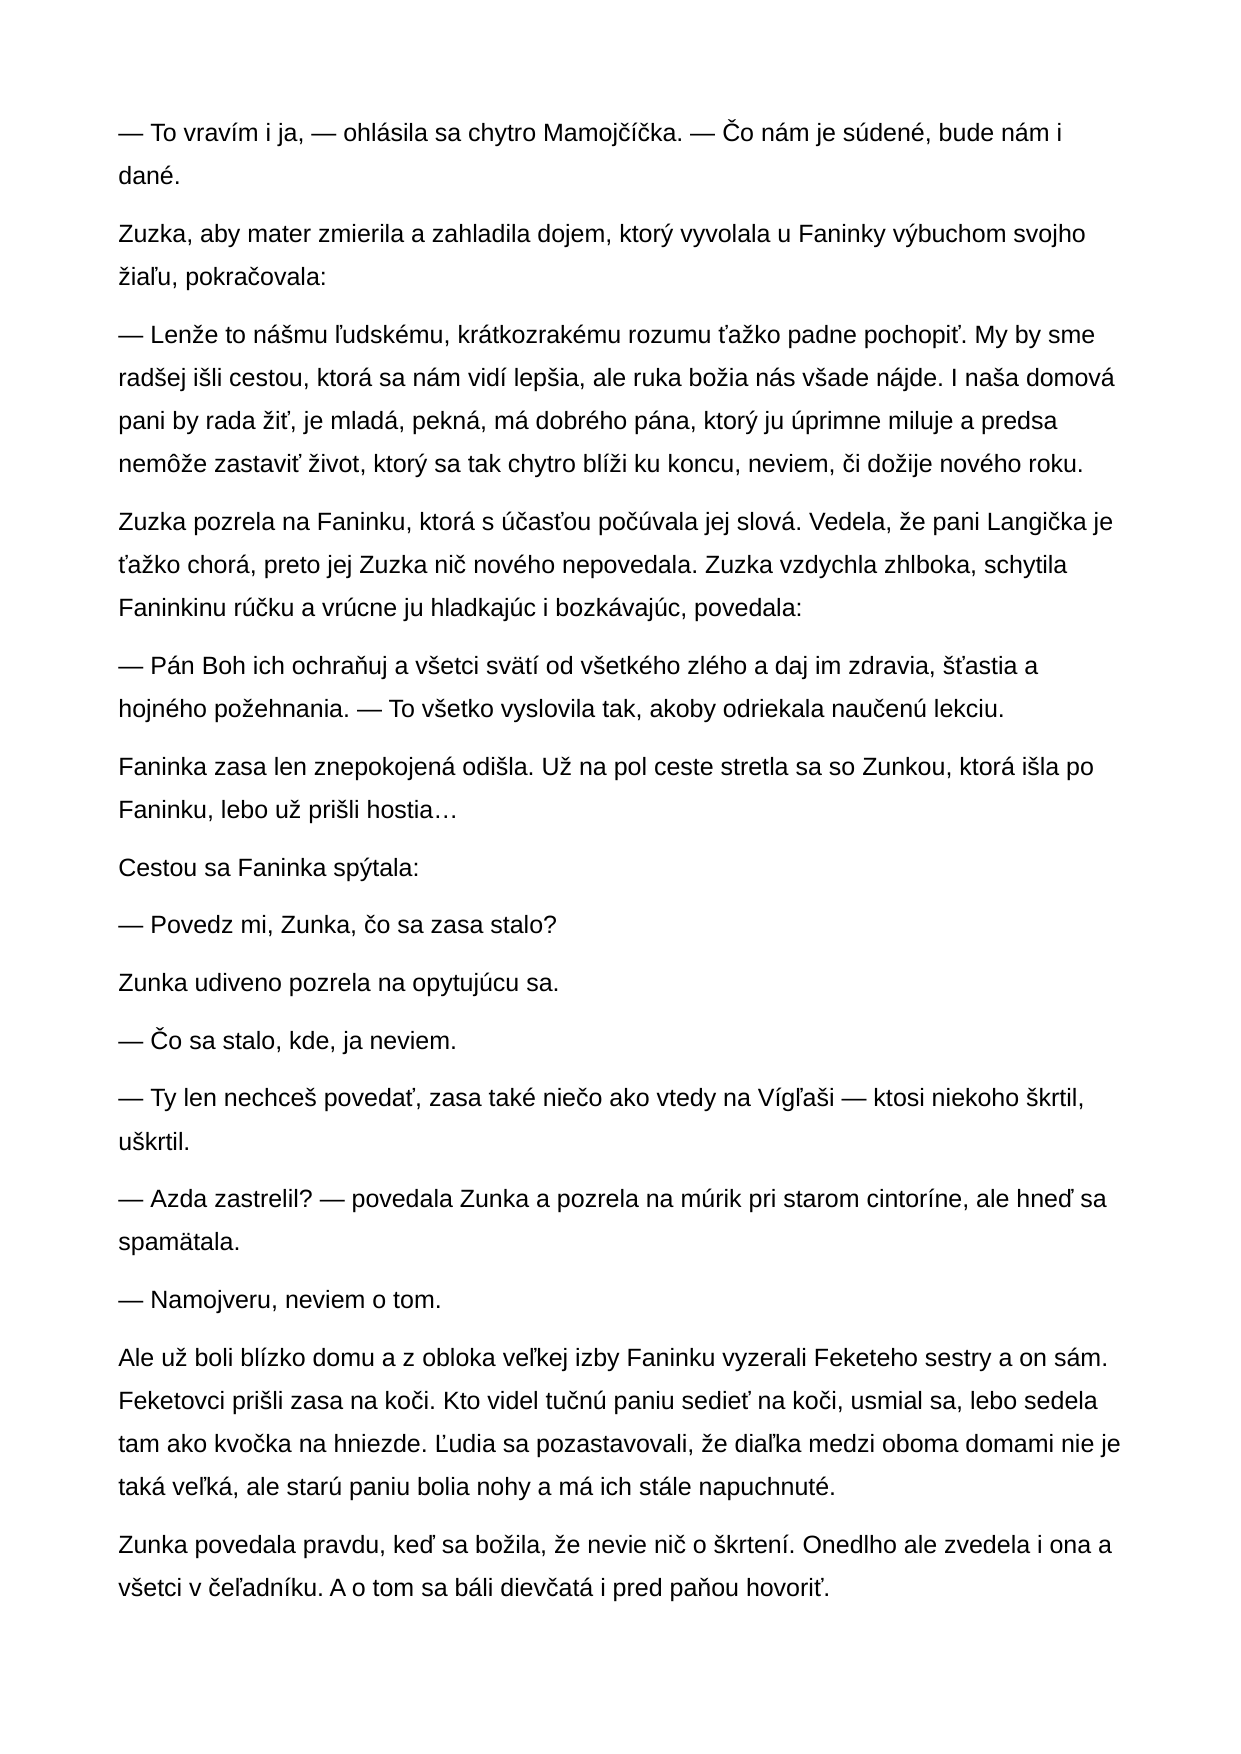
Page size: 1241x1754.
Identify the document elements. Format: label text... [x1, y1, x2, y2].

text Cestou sa Faninka spýtala: [118, 852, 1122, 881]
text Zunka udiveno pozrela na opytujúcu sa. [118, 968, 1122, 997]
text — Namojveru, neviem o tom. [118, 1285, 1122, 1314]
text Ale už boli blízko domu a z obloka veľkej izby Faninku vyzerali Feketeho sestry a on sám. Feketovci prišli zasa na koči. Kto videl tučnú paniu sedieť na koči, usmial sa, lebo sedela tam ako kvočka na hniezde. Ľudia sa pozastavovali, že diaľka medzi oboma domami nie je taká veľká, ale starú paniu bolia nohy a má ich stále napuchnuté. [118, 1343, 1122, 1501]
text Zunka povedala pravdu, keď sa božila, že nevie nič o škrtení. Onedlho ale zvedela i ona a všetci v čeľadníku. A o tom sa báli dievčatá i pred paňou hovoriť. [118, 1530, 1122, 1602]
text Faninka zasa len znepokojená odišla. Už na pol ceste stretla sa so Zunkou, ktorá išla po Faninku, lebo už prišli hostia… [118, 752, 1122, 823]
text — Lenže to nášmu ľudskému, krátkozrakému rozumu ťažko padne pochopiť. My by sme radšej išli cestou, ktorá sa nám vidí lepšia, ale ruka božia nás všade nájde. I naša domová pani by rada žiť, je mladá, pekná, má dobrého pána, ktorý ju úprimne miluje a predsa nemôže zastaviť život, ktorý sa tak chytro blíži ku koncu, neviem, či dožije nového roku. [118, 320, 1122, 478]
text — Ty len nechceš povedať, zasa také niečo ako vtedy na Vígľaši — ktosi niekoho škrtil, uškrtil. [118, 1083, 1122, 1155]
text Zuzka pozrela na Faninku, ktorá s účasťou počúvala jej slová. Vedela, že pani Langička je ťažko chorá, preto jej Zuzka nič nového nepovedala. Zuzka vzdychla zhlboka, schytila Faninkinu rúčku a vrúcne ju hladkajúc i bozkávajúc, povedala: [118, 507, 1122, 622]
text — Azda zastrelil? — povedala Zunka a pozrela na múrik pri starom cintoríne, ale hneď sa spamätala. [118, 1184, 1122, 1256]
text — To vravím i ja, — ohlásila sa chytro Mamojčíčka. — Čo nám je súdené, bude nám i dané. [118, 118, 1122, 190]
text Zuzka, aby mater zmierila a zahladila dojem, ktorý vyvolala u Faninky výbuchom svojho žiaľu, pokračovala: [118, 219, 1122, 291]
text — Povedz mi, Zunka, čo sa zasa stalo? [118, 910, 1122, 939]
text — Čo sa stalo, kde, ja neviem. [118, 1026, 1122, 1054]
text — Pán Boh ich ochraňuj a všetci svätí od všetkého zlého a daj im zdravia, šťastia a hojného požehnania. — To všetko vyslovila tak, akoby odriekala naučenú lekciu. [118, 651, 1122, 723]
